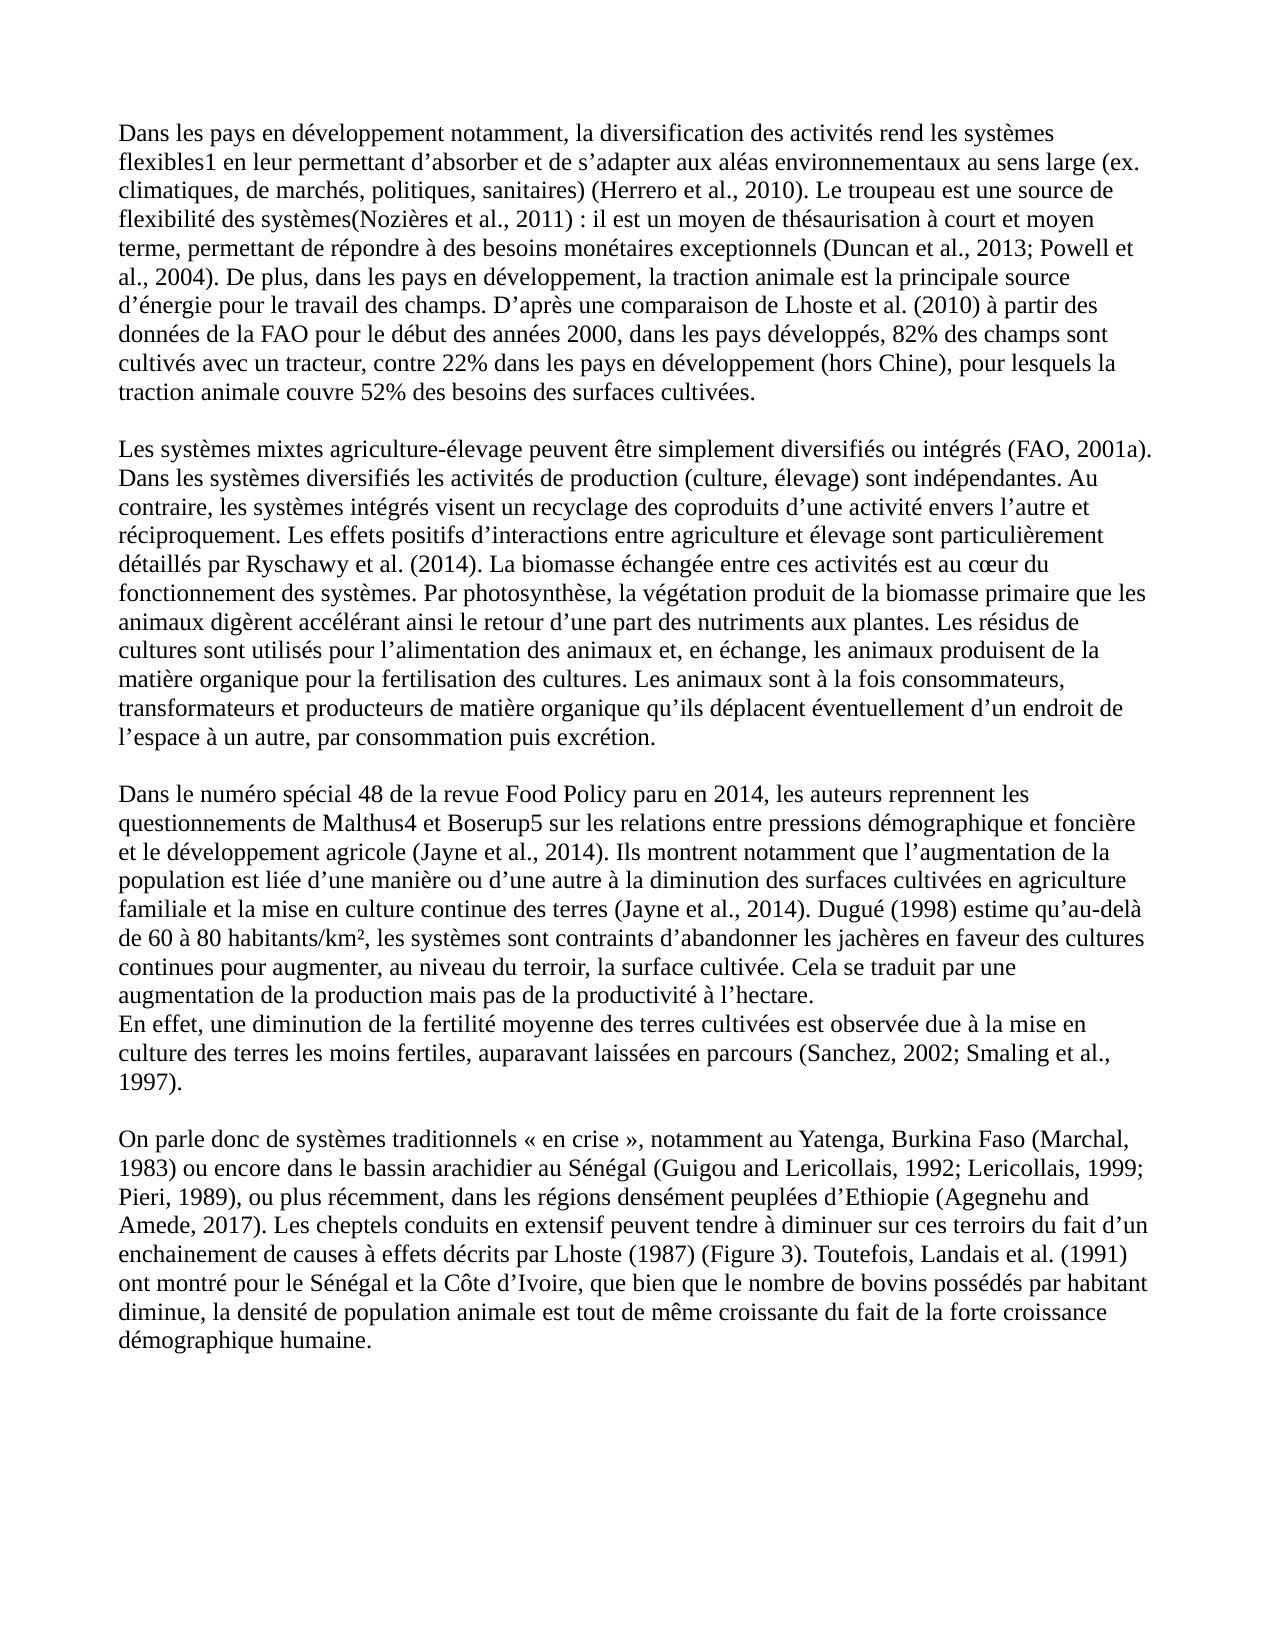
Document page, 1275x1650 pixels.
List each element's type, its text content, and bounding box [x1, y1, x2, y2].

text On parle donc de systèmes traditionnels « en crise », notamment au Yatenga, Burkina Faso (Marchal, 1983) ou encore dans le bassin arachidier au Sénégal (Guigou and Lericollais, 1992; Lericollais, 1999; Pieri, 1989), ou plus récemment, dans les régions densément peuplées d’Ethiopie (Agegnehu and Amede, 2017). Les cheptels conduits en extensif peuvent tendre à diminuer sur ces terroirs du fait d’un enchainement de causes à effets décrits par Lhoste (1987) (Figure 3). Toutefois, Landais et al. (1991) ont montré pour le Sénégal et la Côte d’Ivoire, que bien que le nombre de bovins possédés par habitant diminue, la densité de population animale est tout de même croissante du fait de la forte croissance démographique humaine. [118, 1124, 1157, 1354]
text En effet, une diminution de la fertilité moyenne des terres cultivées est observée due à la mise en culture des terres les moins fertiles, auparavant laissées en parcours (Sanchez, 2002; Smaling et al., 1997). [118, 1009, 1157, 1096]
text Dans les pays en développement notamment, la diversification des activités rend les systèmes flexibles1 en leur permettant d’absorber et de s’adapter aux aléas environnementaux au sens large (ex. climatiques, de marchés, politiques, sanitaires) (Herrero et al., 2010). Le troupeau est une source de flexibilité des systèmes(Nozières et al., 2011) : il est un moyen de thésaurisation à court et moyen terme, permettant de répondre à des besoins monétaires exceptionnels (Duncan et al., 2013; Powell et al., 2004). De plus, dans les pays en développement, la traction animale est la principale source d’énergie pour le travail des champs. D’après une comparaison de Lhoste et al. (2010) à partir des données de la FAO pour le début des années 2000, dans les pays développés, 82% des champs sont cultivés avec un tracteur, contre 22% dans les pays en développement (hors Chine), pour lesquels la traction animale couvre 52% des besoins des surfaces cultivées. [118, 118, 1157, 406]
text Dans le numéro spécial 48 de la revue Food Policy paru en 2014, les auteurs reprennent les questionnements de Malthus4 et Boserup5 sur les relations entre pressions démographique et foncière et le développement agricole (Jayne et al., 2014). Ils montrent notamment que l’augmentation de la population est liée d’une manière ou d’une autre à la diminution des surfaces cultivées en agriculture familiale et la mise en culture continue des terres (Jayne et al., 2014). Dugué (1998) estime qu’au-delà de 60 à 80 habitants/km², les systèmes sont contraints d’abandonner les jachères en faveur des cultures continues pour augmenter, au niveau du terroir, la surface cultivée. Cela se traduit par une augmentation de la production mais pas de la productivité à l’hectare. [118, 779, 1157, 1009]
text Les systèmes mixtes agriculture-élevage peuvent être simplement diversifiés ou intégrés (FAO, 2001a). Dans les systèmes diversifiés les activités de production (culture, élevage) sont indépendantes. Au contraire, les systèmes intégrés visent un recyclage des coproduits d’une activité envers l’autre et réciproquement. Les effets positifs d’interactions entre agriculture et élevage sont particulièrement détaillés par Ryschawy et al. (2014). La biomasse échangée entre ces activités est au cœur du fonctionnement des systèmes. Par photosynthèse, la végétation produit de la biomasse primaire que les animaux digèrent accélérant ainsi le retour d’une part des nutriments aux plantes. Les résidus de cultures sont utilisés pour l’alimentation des animaux et, en échange, les animaux produisent de la matière organique pour la fertilisation des cultures. Les animaux sont à la fois consommateurs, transformateurs et producteurs de matière organique qu’ils déplacent éventuellement d’un endroit de l’espace à un autre, par consommation puis excrétion. [118, 434, 1157, 751]
